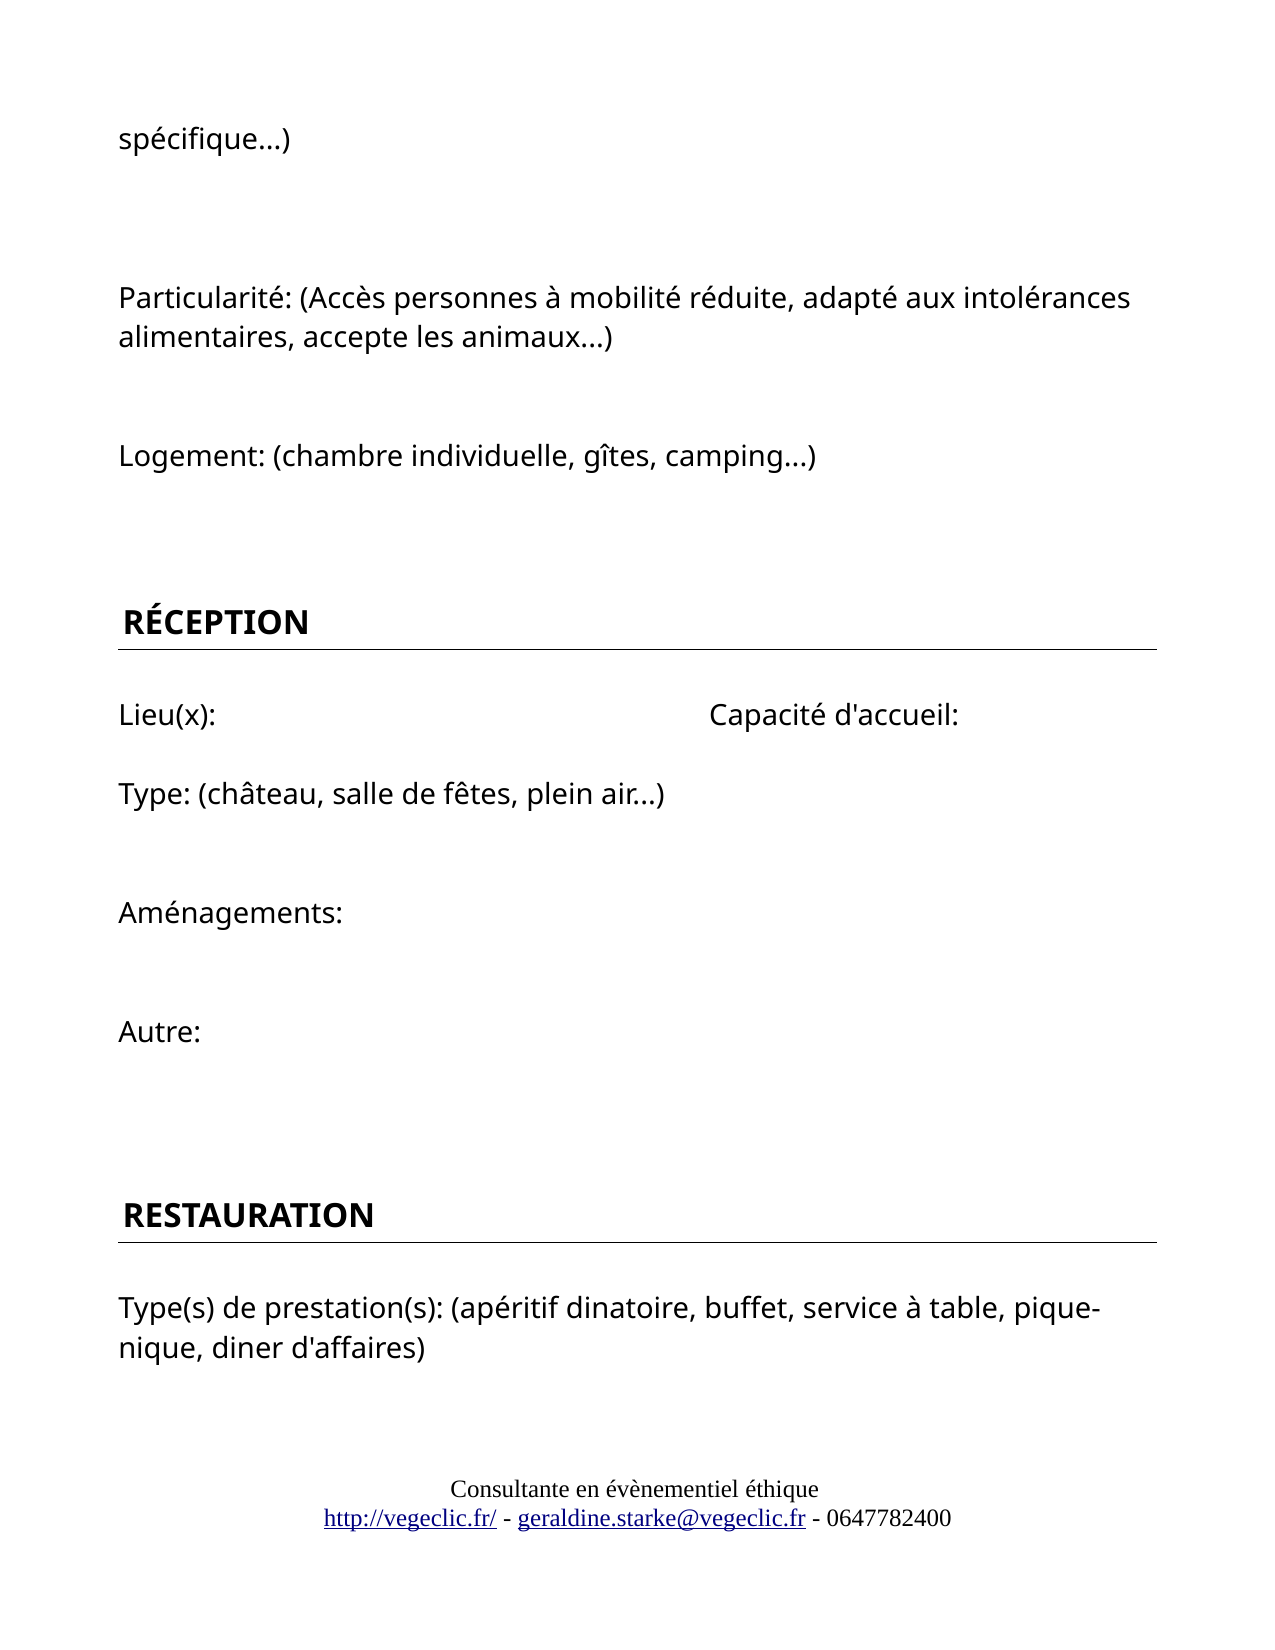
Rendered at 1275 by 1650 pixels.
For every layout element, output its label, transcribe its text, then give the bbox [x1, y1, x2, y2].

text Autre: [118, 1012, 1157, 1051]
text Type(s) de prestation(s): (apéritif dinatoire, buffet, service à table, pique-nique, diner d'affaires) [118, 1287, 1157, 1367]
text Logement: (chambre individuelle, gîtes, camping...) [118, 436, 1157, 475]
text spécifique...) [118, 118, 1157, 158]
text RESTAURATION [118, 1187, 1157, 1242]
text Particularité: (Accès personnes à mobilité réduite, adapté aux intolérances alimentaires, accepte les animaux...) [118, 277, 1157, 356]
text Lieu(x): Capacité d'accueil: [118, 694, 1157, 773]
text Aménagements: [118, 892, 1157, 932]
text Type: (château, salle de fêtes, plein air...) [118, 773, 1157, 813]
text RÉCEPTION [118, 594, 1157, 649]
